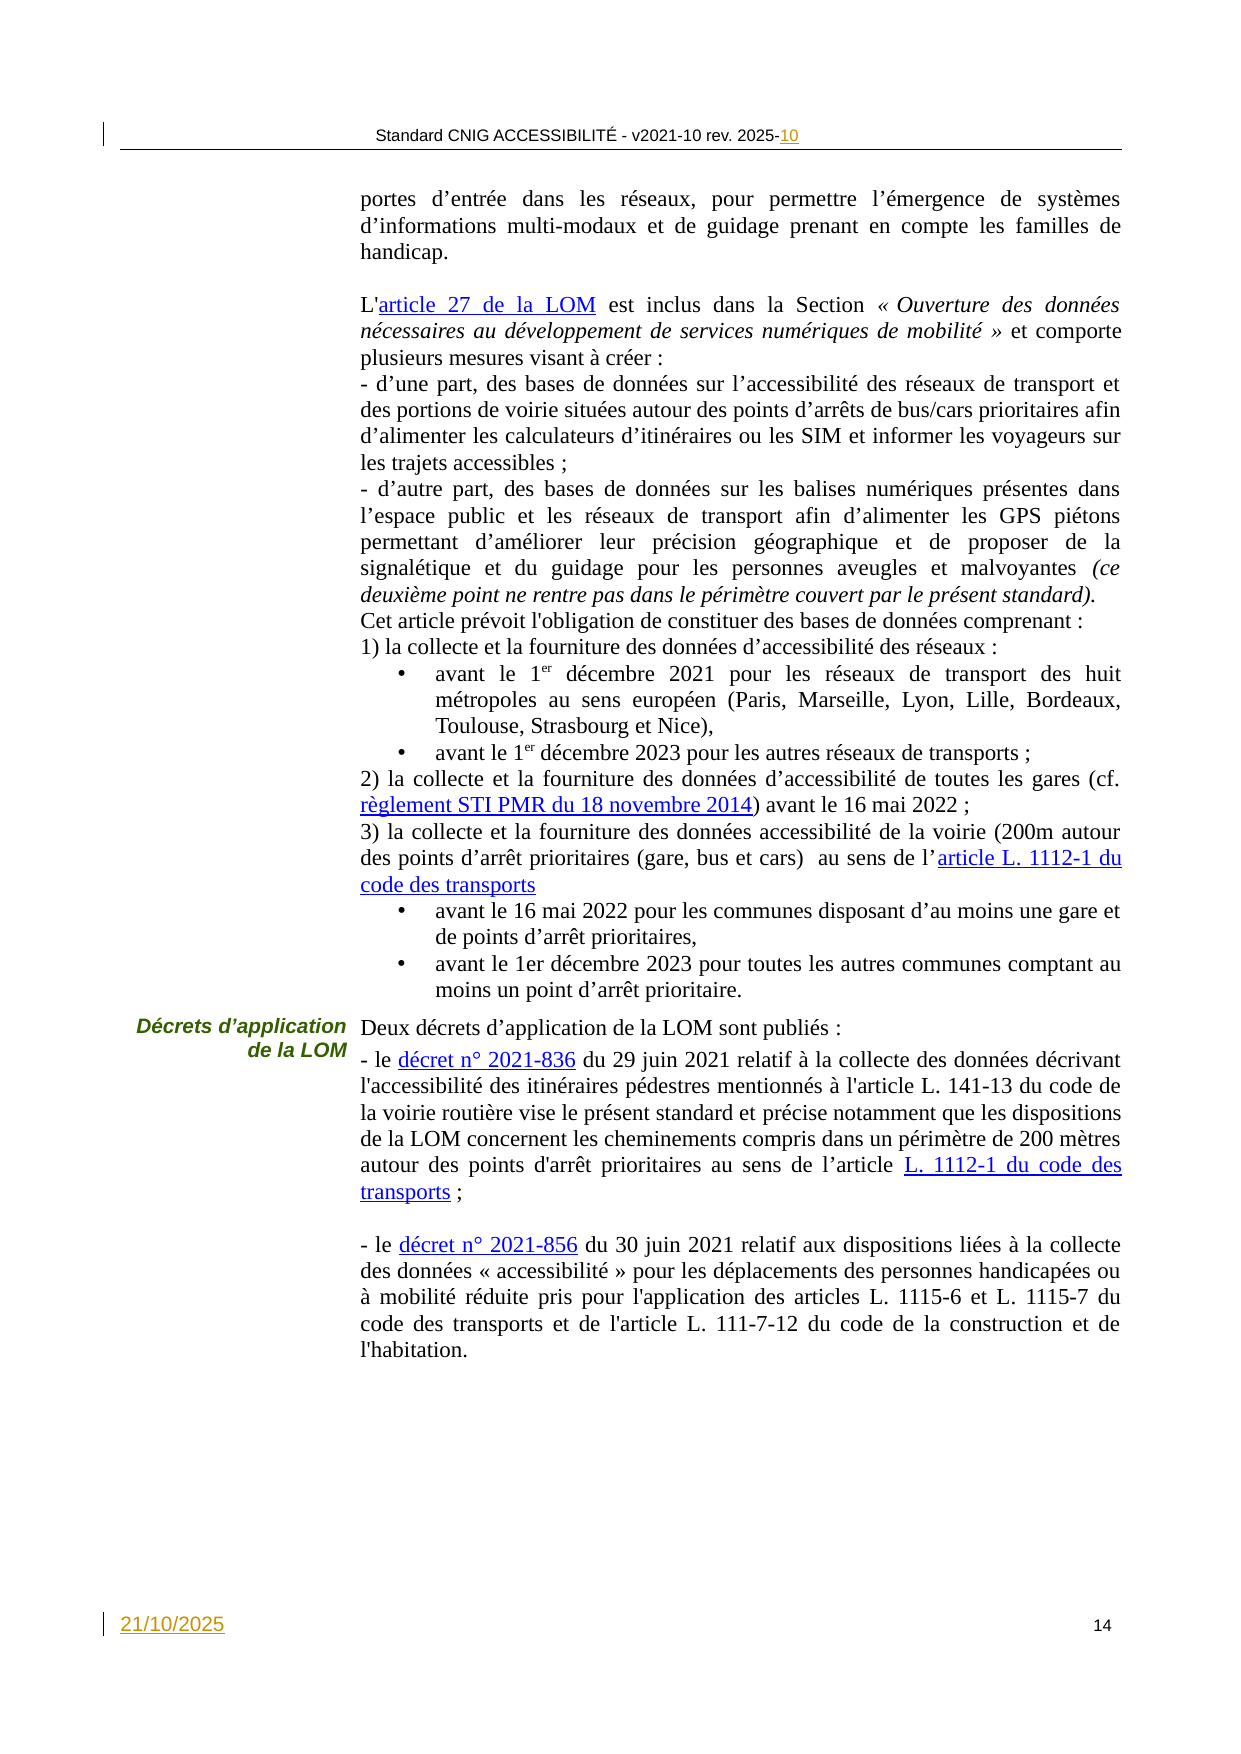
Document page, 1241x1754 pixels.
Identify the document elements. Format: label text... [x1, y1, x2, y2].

table_cell [118, 180, 354, 1008]
table_cell Décrets d’application de la LOM [118, 1008, 354, 1368]
table_cell Deux décrets d’application de la LOM sont publiés : - le décret n° 2021-836 du 29 juin 2021 relatif à la collecte des données décrivant l'accessibilité des itinéraires pédestres mentionnés à l'article L. 141-13 du code de la voirie routière vise le présent standard et précise notamment que les dispositions de la LOM concernent les cheminements compris dans un périmètre de 200 mètres autour des points d'arrêt prioritaires au sens de l’article L. 1112-1 du code des transports ; - le décret n° 2021-856 du 30 juin 2021 relatif aux dispositions liées à la collecte des données « accessibilité » pour les déplacements des personnes handicapées ou à mobilité réduite pris pour l'application des articles L. 1115-6 et L. 1115-7 du code des transports et de l'article L. 111-7-12 du code de la construction et de l'habitation. [354, 1008, 1122, 1368]
table_cell portes d’entrée dans les réseaux, pour permettre l’émergence de systèmes d’informations multi-modaux et de guidage prenant en compte les familles de handicap. L'article 27 de la LOM est inclus dans la Section « Ouverture des données nécessaires au développement de services numériques de mobilité » et comporte plusieurs mesures visant à créer : - d’une part, des bases de données sur l’accessibilité des réseaux de transport et des portions de voirie situées autour des points d’arrêts de bus/cars prioritaires afin d’alimenter les calculateurs d’itinéraires ou les SIM et informer les voyageurs sur les trajets accessibles ; - d’autre part, des bases de données sur les balises numériques présentes dans l’espace public et les réseaux de transport afin d’alimenter les GPS piétons permettant d’améliorer leur précision géographique et de proposer de la signalétique et du guidage pour les personnes aveugles et malvoyantes (ce deuxième point ne rentre pas dans le périmètre couvert par le présent standard). Cet article prévoit l'obligation de constituer des bases de données comprenant : 1) la collecte et la fourniture des données d’accessibilité des réseaux : avant le 1er décembre 2021 pour les réseaux de transport des huit métropoles au sens européen (Paris, Marseille, Lyon, Lille, Bordeaux, Toulouse, Strasbourg et Nice), avant le 1er décembre 2023 pour les autres réseaux de transports ; 2) la collecte et la fourniture des données d’accessibilité de toutes les gares (cf. règlement STI PMR du 18 novembre 2014) avant le 16 mai 2022 ; 3) la collecte et la fourniture des données accessibilité de la voirie (200m autour des points d’arrêt prioritaires (gare, bus et cars) au sens de l’article L. 1112-1 du code des transports avant le 16 mai 2022 pour les communes disposant d’au moins une gare et de points d’arrêt prioritaires, avant le 1er décembre 2023 pour toutes les autres communes comptant au moins un point d’arrêt prioritaire. [354, 180, 1122, 1008]
